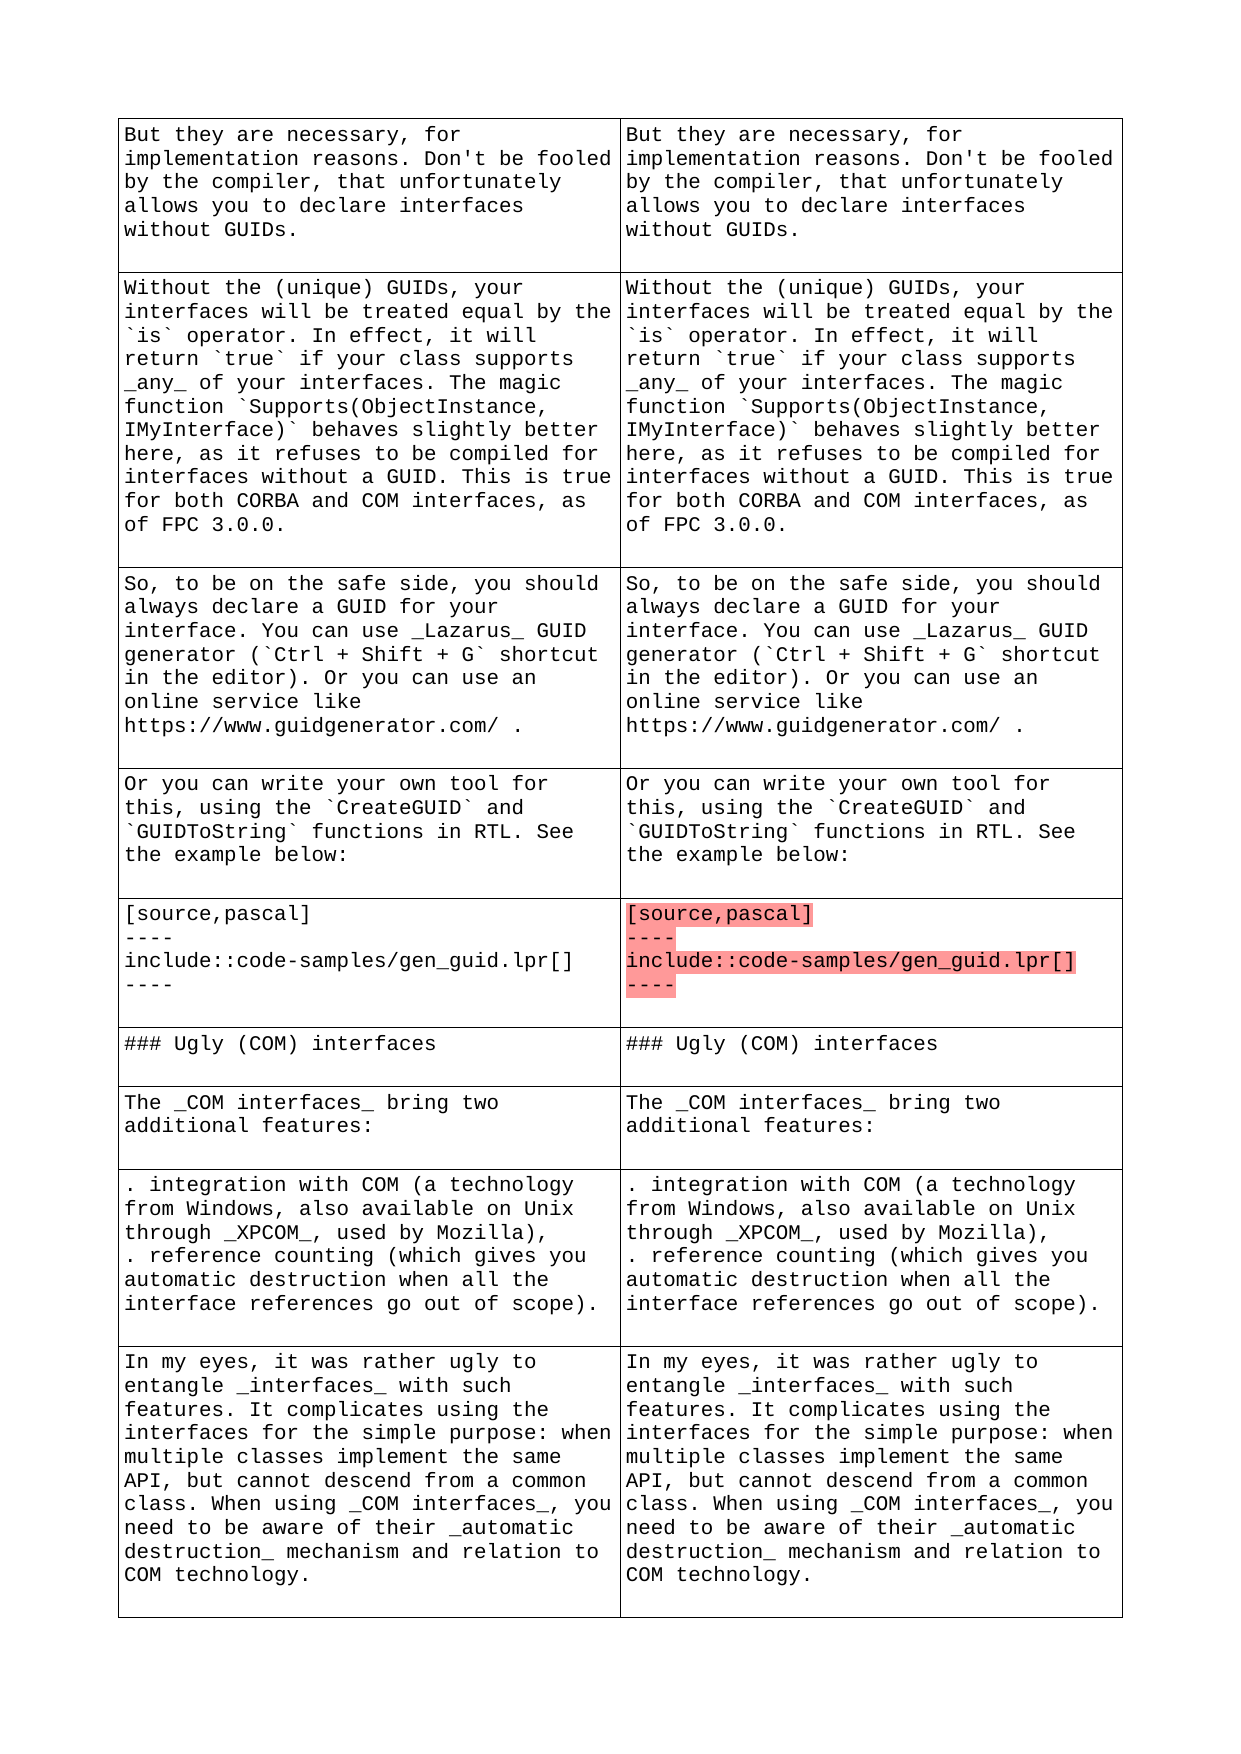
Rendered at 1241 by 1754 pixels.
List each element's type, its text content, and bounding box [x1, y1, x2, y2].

table_cell In my eyes, it was rather ugly to entangle _interfaces_ with such features. It complicates using the interfaces for the simple purpose: when multiple classes implement the same API, but cannot descend from a common class. When using _COM interfaces_, you need to be aware of their _automatic destruction_ mechanism and relation to COM technology. [119, 1347, 620, 1617]
table_cell But they are necessary, for implementation reasons. Don't be fooled by the compiler, that unfortunately allows you to declare interfaces without GUIDs. [621, 119, 1122, 272]
table_cell The _COM interfaces_ bring two additional features: [621, 1087, 1122, 1168]
table_cell In my eyes, it was rather ugly to entangle _interfaces_ with such features. It complicates using the interfaces for the simple purpose: when multiple classes implement the same API, but cannot descend from a common class. When using _COM interfaces_, you need to be aware of their _automatic destruction_ mechanism and relation to COM technology. [621, 1347, 1122, 1617]
table_cell So, to be on the safe side, you should always declare a GUID for your interface. You can use _Lazarus_ GUID generator (`Ctrl + Shift + G` shortcut in the editor). Or you can use an online service like https://www.guidgenerator.com/ . [621, 568, 1122, 768]
table_cell So, to be on the safe side, you should always declare a GUID for your interface. You can use _Lazarus_ GUID generator (`Ctrl + Shift + G` shortcut in the editor). Or you can use an online service like https://www.guidgenerator.com/ . [119, 568, 620, 768]
table_cell But they are necessary, for implementation reasons. Don't be fooled by the compiler, that unfortunately allows you to declare interfaces without GUIDs. [119, 119, 620, 272]
table_cell [source,pascal] ---- include::code-samples/gen_guid.lpr[] ---- [119, 899, 620, 1027]
table_cell ### Ugly (COM) interfaces [621, 1028, 1122, 1086]
table_cell ### Ugly (COM) interfaces [119, 1028, 620, 1086]
table_cell . integration with COM (a technology from Windows, also available on Unix through _XPCOM_, used by Mozilla), . reference counting (which gives you automatic destruction when all the interface references go out of scope). [621, 1170, 1122, 1346]
table_cell [source,pascal] ---- include::code-samples/gen_guid.lpr[] ---- [621, 899, 1122, 1027]
table_cell Without the (unique) GUIDs, your interfaces will be treated equal by the `is` operator. In effect, it will return `true` if your class supports _any_ of your interfaces. The magic function `Supports(ObjectInstance, IMyInterface)` behaves slightly better here, as it refuses to be compiled for interfaces without a GUID. This is true for both CORBA and COM interfaces, as of FPC 3.0.0. [119, 273, 620, 567]
table_cell The _COM interfaces_ bring two additional features: [119, 1087, 620, 1168]
table_cell Without the (unique) GUIDs, your interfaces will be treated equal by the `is` operator. In effect, it will return `true` if your class supports _any_ of your interfaces. The magic function `Supports(ObjectInstance, IMyInterface)` behaves slightly better here, as it refuses to be compiled for interfaces without a GUID. This is true for both CORBA and COM interfaces, as of FPC 3.0.0. [621, 273, 1122, 567]
table_cell Or you can write your own tool for this, using the `CreateGUID` and `GUIDToString` functions in RTL. See the example below: [119, 769, 620, 897]
table_cell . integration with COM (a technology from Windows, also available on Unix through _XPCOM_, used by Mozilla), . reference counting (which gives you automatic destruction when all the interface references go out of scope). [119, 1170, 620, 1346]
table_cell Or you can write your own tool for this, using the `CreateGUID` and `GUIDToString` functions in RTL. See the example below: [621, 769, 1122, 897]
